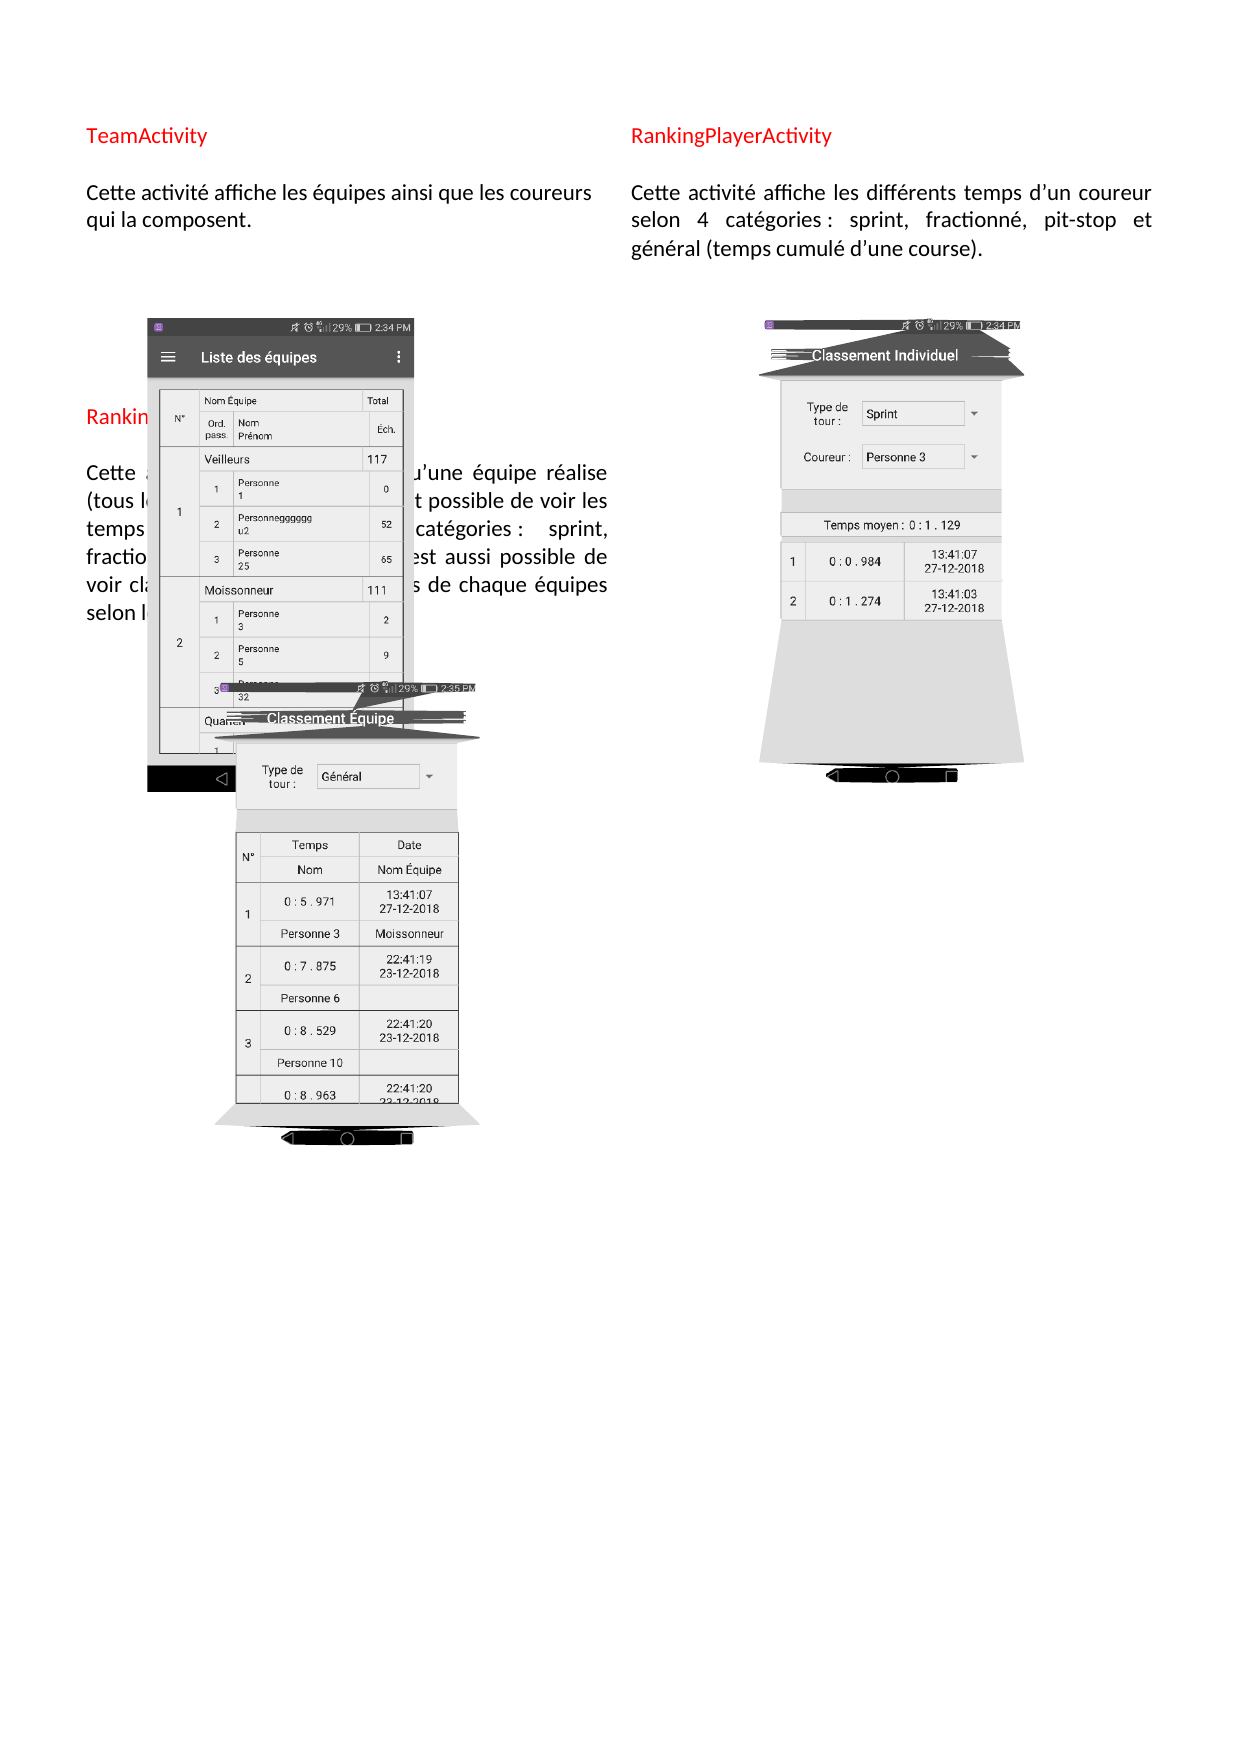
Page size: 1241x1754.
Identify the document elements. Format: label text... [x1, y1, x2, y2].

table_header TeamActivity Cette activité affiche les équipes ainsi que les coureurs qui la composent. [75, 122, 619, 346]
table_cell RankingTeamActivity Cette activité affiche les temps qu’une équipe réalise (tous les coureurs confondus). Il est possible de voir les temps pour les différentes catégories : sprint, fractionné, pit-stop et général. Il est aussi possible de voir classement des temps moyens de chaque équipes selon les 4 catégories précédentes. [75, 346, 147, 710]
table_cell [620, 346, 828, 710]
table_header RankingPlayerActivity Cette activité affiche les différents temps d’un coureur selon 4 catégories : sprint, fractionné, pit-stop et général (temps cumulé d’une course). [620, 122, 1164, 346]
table_cell RankingTeamActivity Cette activité affiche les temps qu’une équipe réalise (tous les coureurs confondus). Il est possible de voir les temps pour les différentes catégories : sprint, fractionné, pit-stop et général. Il est aussi possible de voir classement des temps moyens de chaque équipes selon les 4 catégories précédentes. [415, 346, 619, 710]
table_cell [1002, 346, 1164, 710]
